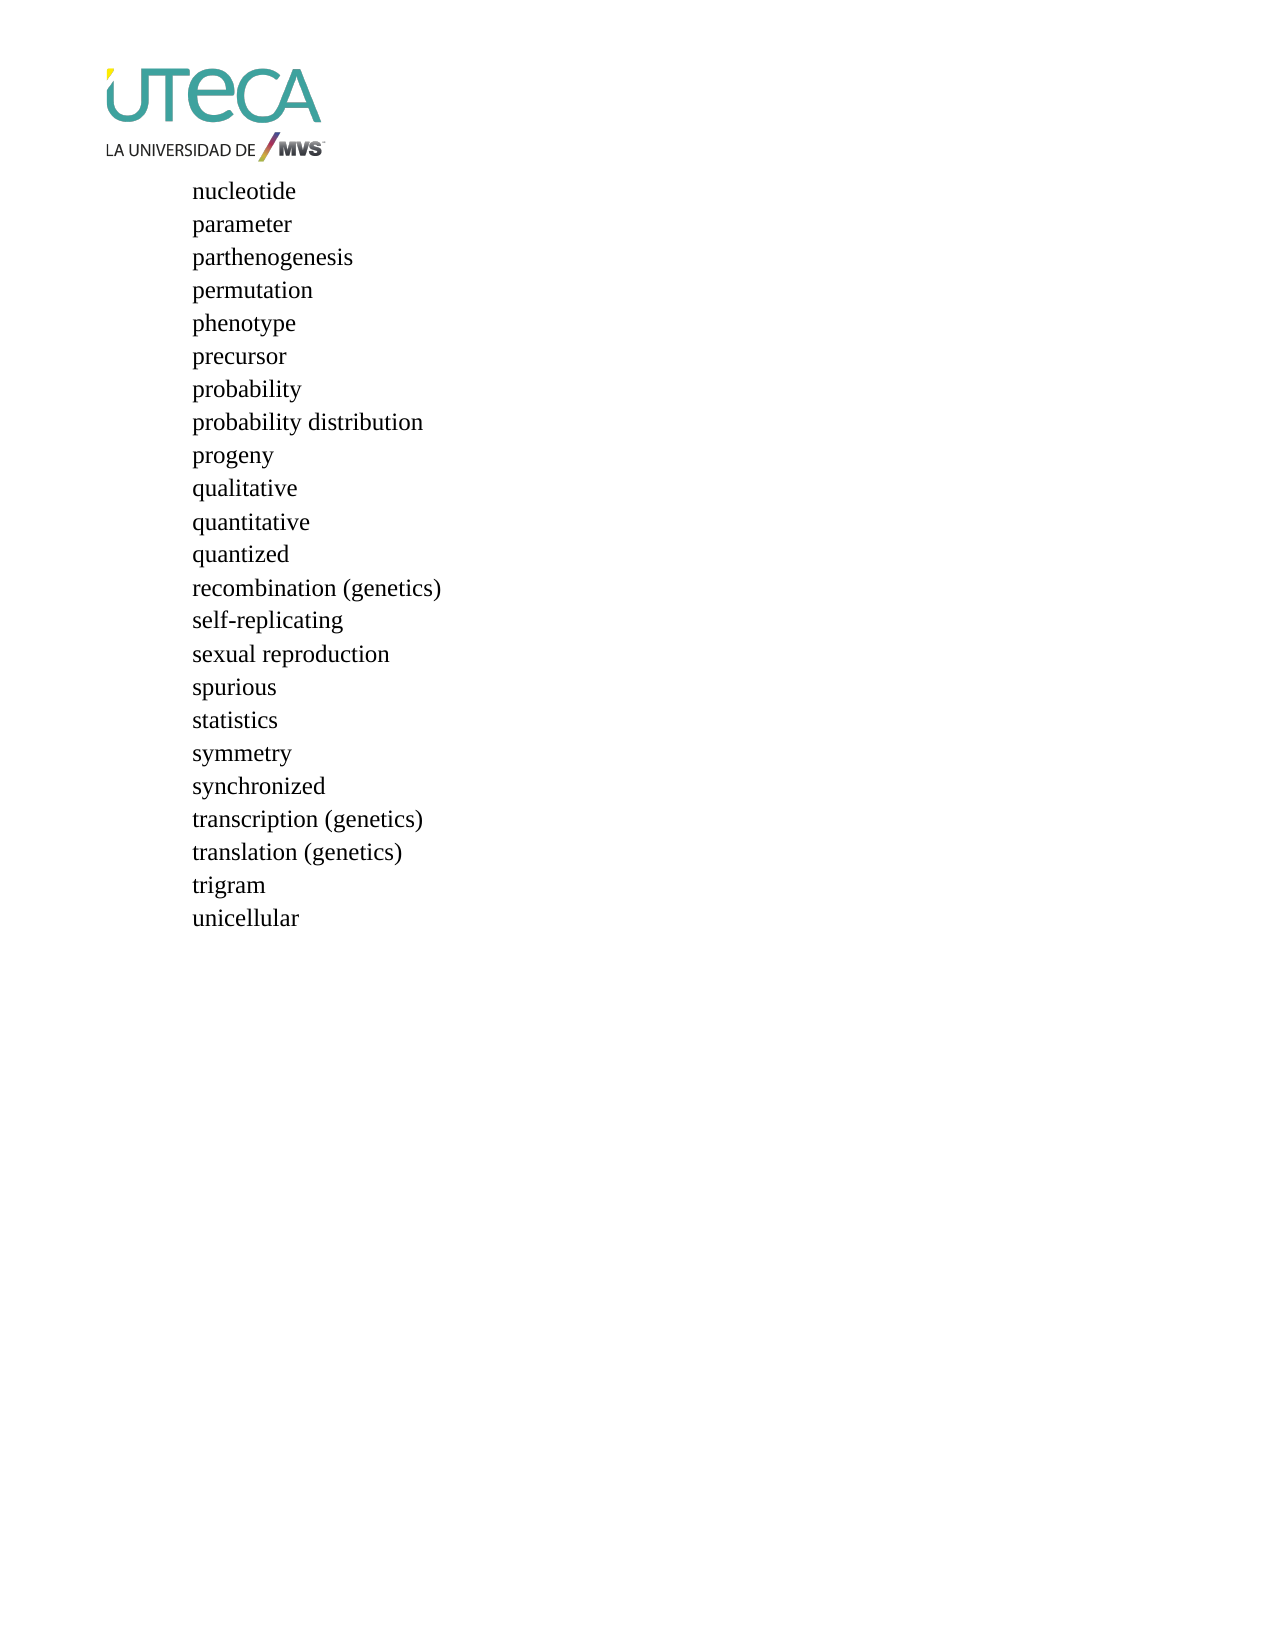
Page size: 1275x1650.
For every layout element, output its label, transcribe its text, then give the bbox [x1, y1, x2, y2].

text unicellular [118, 903, 1157, 932]
text self-replicating [118, 606, 1157, 634]
text symmetry [118, 738, 1157, 766]
text recombination (genetics) [118, 573, 1157, 601]
text nucleotide [118, 176, 1157, 205]
text phenotype [118, 308, 1157, 337]
text parameter [118, 209, 1157, 238]
text trigram [118, 870, 1157, 898]
text synchronized [118, 771, 1157, 799]
text probability [118, 374, 1157, 403]
text permutation [118, 275, 1157, 304]
text qualitative [118, 473, 1157, 502]
picture [104, 64, 328, 166]
text quantitative [118, 507, 1157, 535]
text spurious [118, 672, 1157, 700]
text quantized [118, 539, 1157, 568]
text parthenogenesis [118, 242, 1157, 271]
text translation (genetics) [118, 837, 1157, 866]
text statistics [118, 705, 1157, 733]
text probability distribution [118, 407, 1157, 436]
text progeny [118, 441, 1157, 469]
text sexual reproduction [118, 639, 1157, 667]
text transcription (genetics) [118, 804, 1157, 832]
text precursor [118, 341, 1157, 370]
